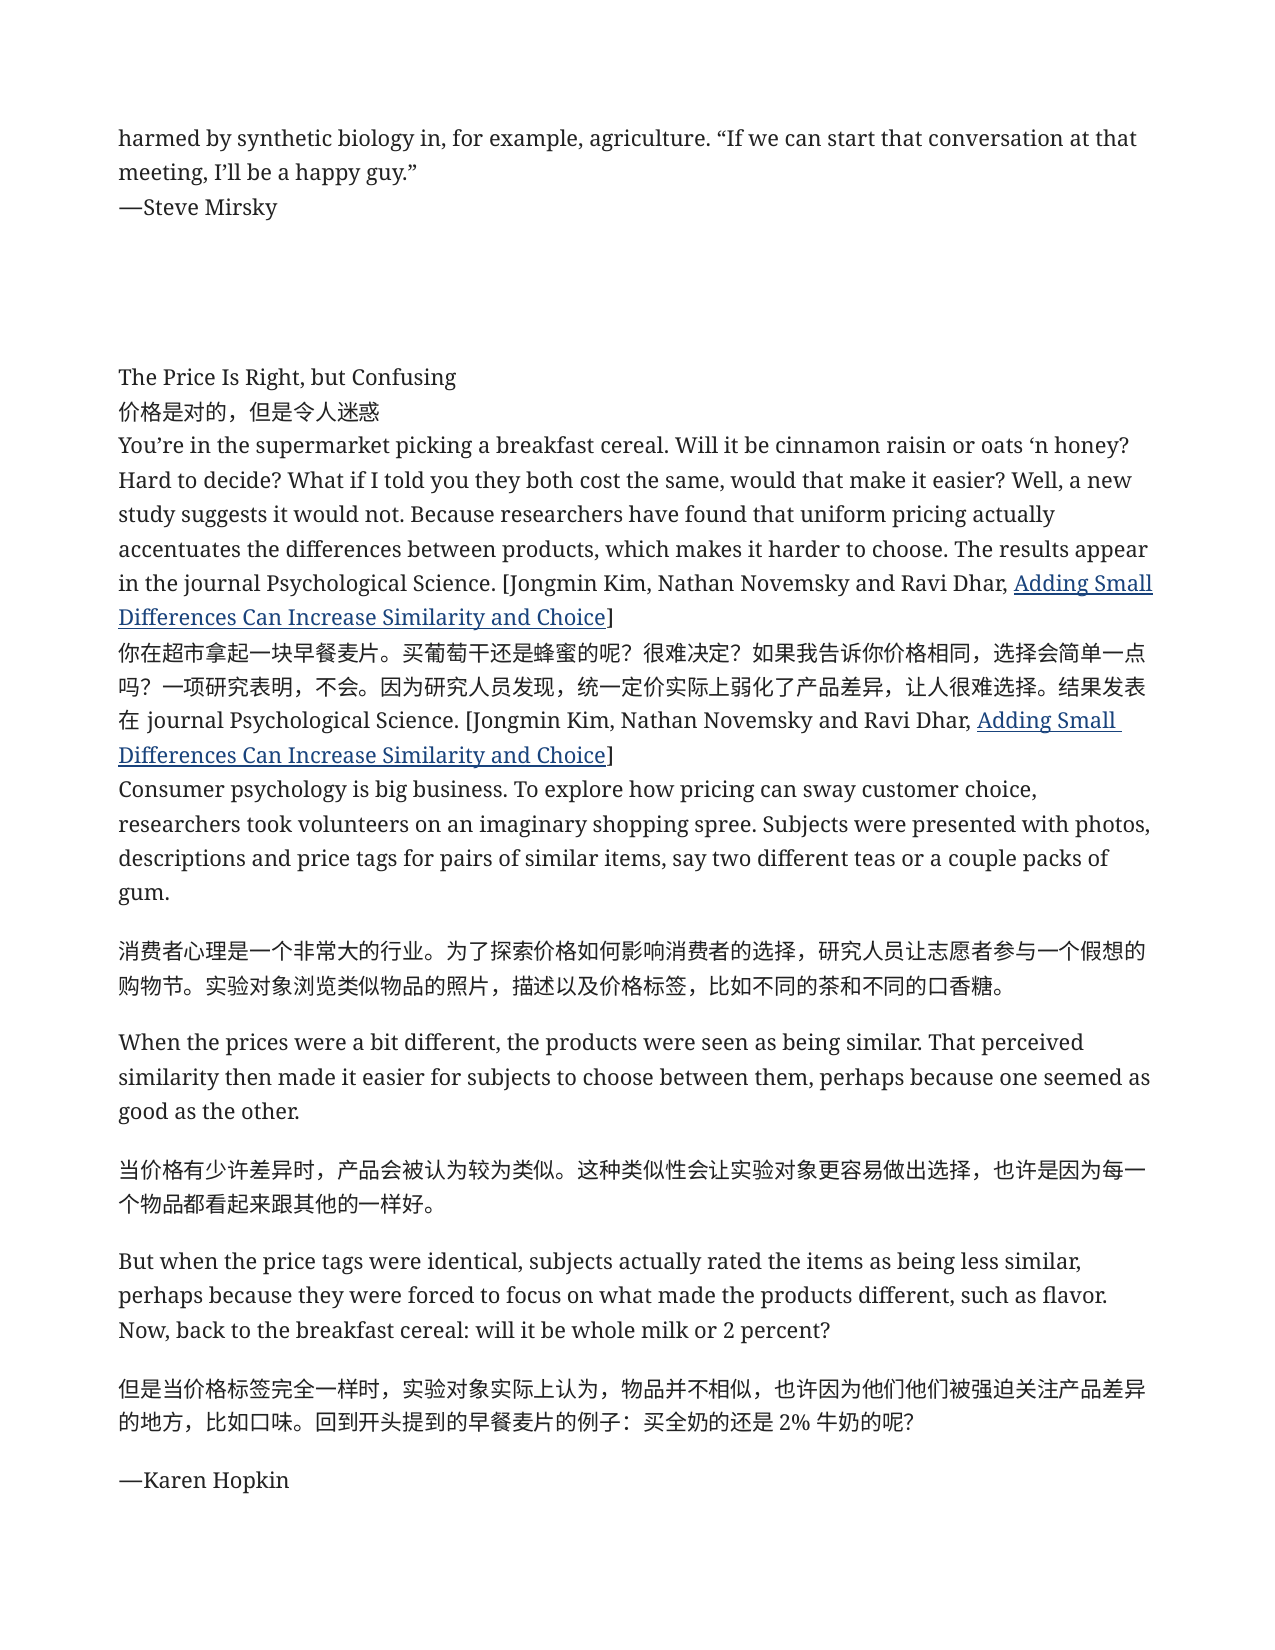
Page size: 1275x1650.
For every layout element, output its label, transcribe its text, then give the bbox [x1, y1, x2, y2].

text Consumer psychology is big business. To explore how pricing can sway customer choice, researchers took volunteers on an imaginary shopping spree. Subjects were presented with photos, descriptions and price tags for pairs of similar items, say two different teas or a couple packs of gum. [118, 770, 1157, 907]
text 消费者心理是一个非常大的行业。为了探索价格如何影响消费者的选择，研究人员让志愿者参与一个假想的购物节。实验对象浏览类似物品的照片，描述以及价格标签，比如不同的茶和不同的口香糖。 [118, 931, 1157, 999]
text 当价格有少许差异时，产品会被认为较为类似。这种类似性会让实验对象更容易做出选择，也许是因为每一个物品都看起来跟其他的一样好。 [118, 1149, 1157, 1218]
text —Karen Hopkin [118, 1460, 1157, 1495]
text —Steve Mirsky [118, 187, 1157, 221]
text 价格是对的，但是令人迷惑 [118, 392, 1157, 426]
text harmed by synthetic biology in, for example, agriculture. “If we can start that conversation at that meeting, I’ll be a happy guy.” [118, 118, 1157, 187]
text But when the price tags were identical, subjects actually rated the items as being less similar, perhaps because they were forced to focus on what made the products different, such as flavor. Now, back to the breakfast cereal: will it be whole milk or 2 percent? [118, 1242, 1157, 1345]
text 你在超市拿起一块早餐麦片。买葡萄干还是蜂蜜的呢？很难决定？如果我告诉你价格相同，选择会简单一点吗？一项研究表明，不会。因为研究人员发现，统一定价实际上弱化了产品差异，让人很难选择。结果发表在 journal Psychological Science. [Jongmin Kim, Nathan Novemsky and Ravi Dhar, Adding Small Differences Can Increase Similarity and Choice] [118, 632, 1157, 770]
text You’re in the supermarket picking a breakfast cereal. Will it be cinnamon raisin or oats ‘n honey? Hard to decide? What if I told you they both cost the same, would that make it easier? Well, a new study suggests it would not. Because researchers have found that uniform pricing actually accentuates the differences between products, which makes it harder to choose. The results appear in the journal Psychological Science. [Jongmin Kim, Nathan Novemsky and Ravi Dhar, Adding Small Differences Can Increase Similarity and Choice] [118, 426, 1157, 632]
text 但是当价格标签完全一样时，实验对象实际上认为，物品并不相似，也许因为他们他们被强迫关注产品差异的地方，比如口味。回到开头提到的早餐麦片的例子：买全奶的还是2% 牛奶的呢？ [118, 1368, 1157, 1437]
subtitle The Price Is Right, but Confusing [118, 357, 1157, 392]
text When the prices were a bit different, the products were seen as being similar. That perceived similarity then made it easier for subjects to choose between them, perhaps because one seemed as good as the other. [118, 1023, 1157, 1126]
